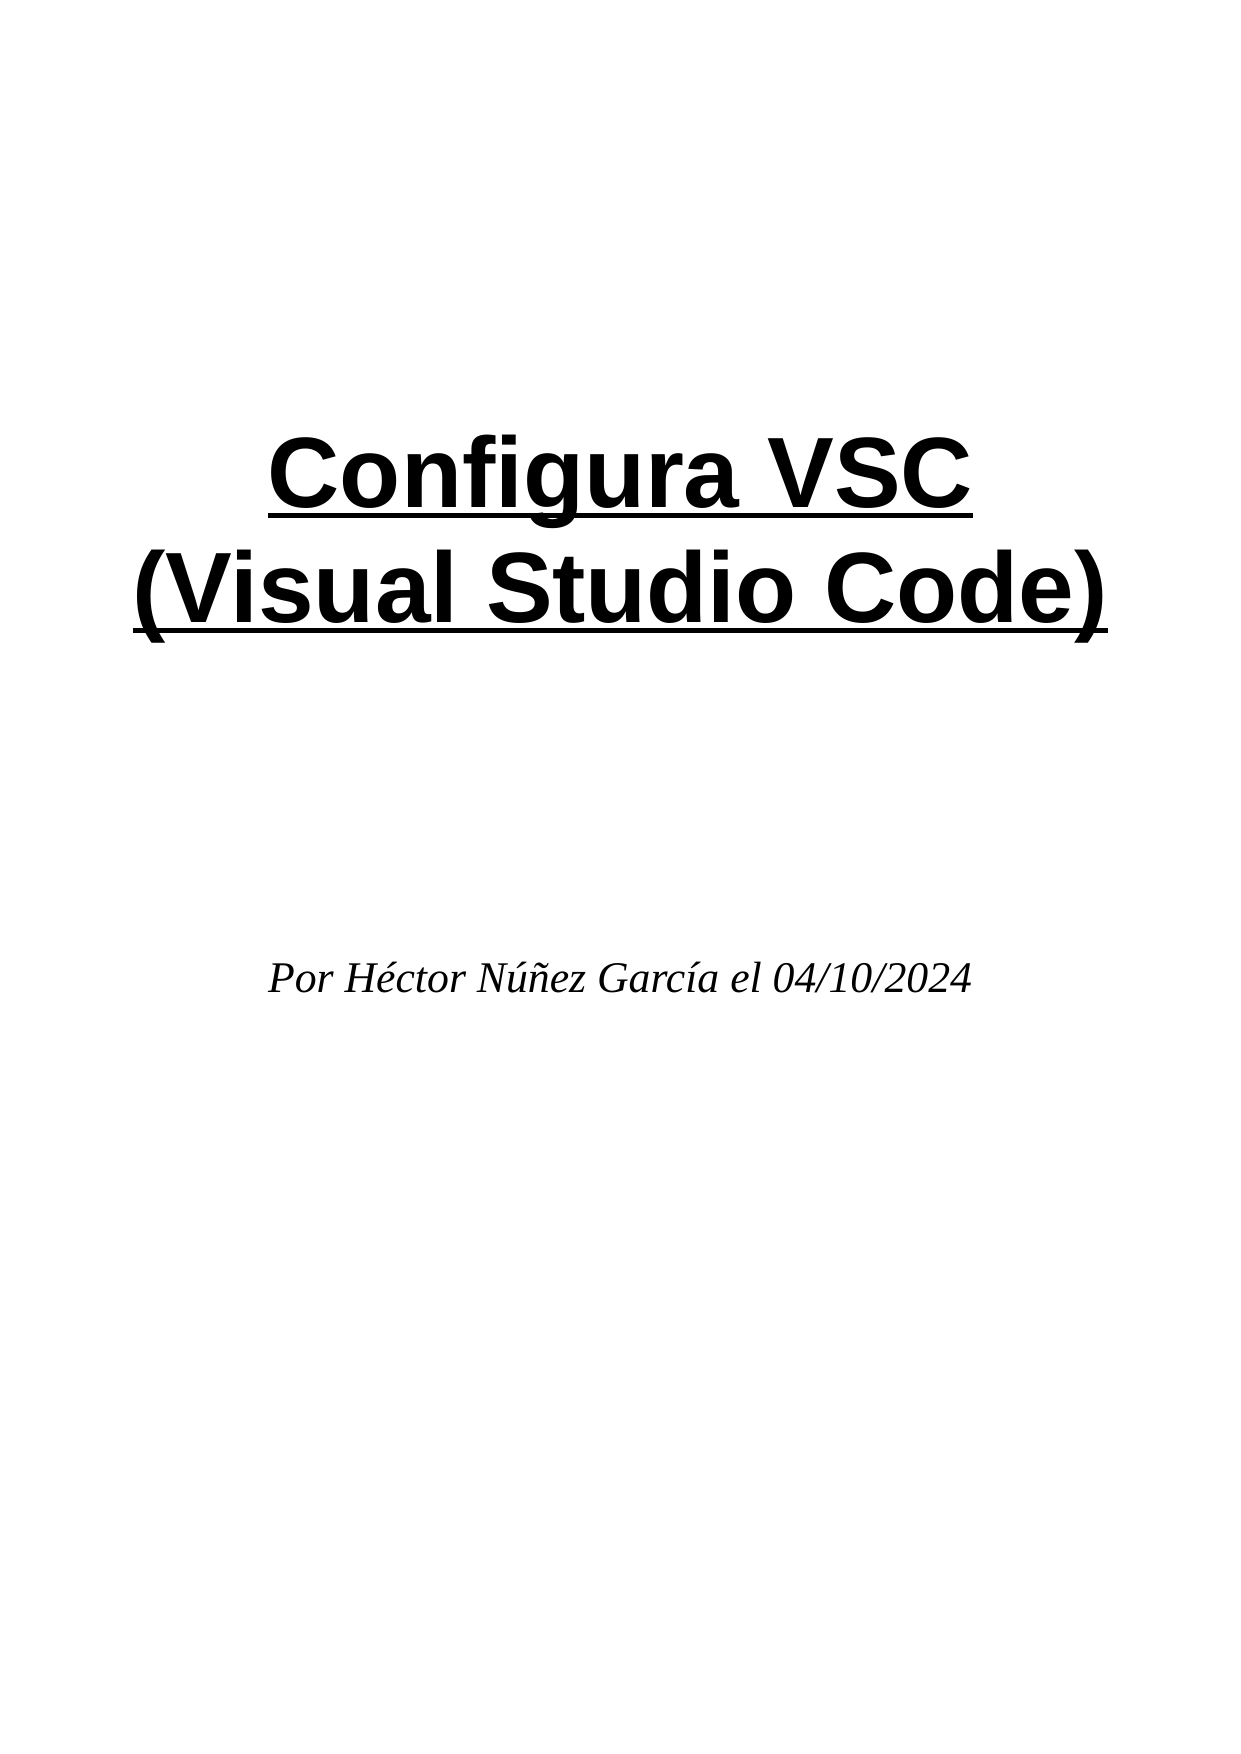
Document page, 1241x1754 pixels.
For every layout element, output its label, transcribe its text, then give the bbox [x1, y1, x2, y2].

text Por Héctor Núñez García el 04/10/2024 [118, 951, 1122, 1001]
title Configura VSC (Visual Studio Code) [118, 413, 1122, 643]
